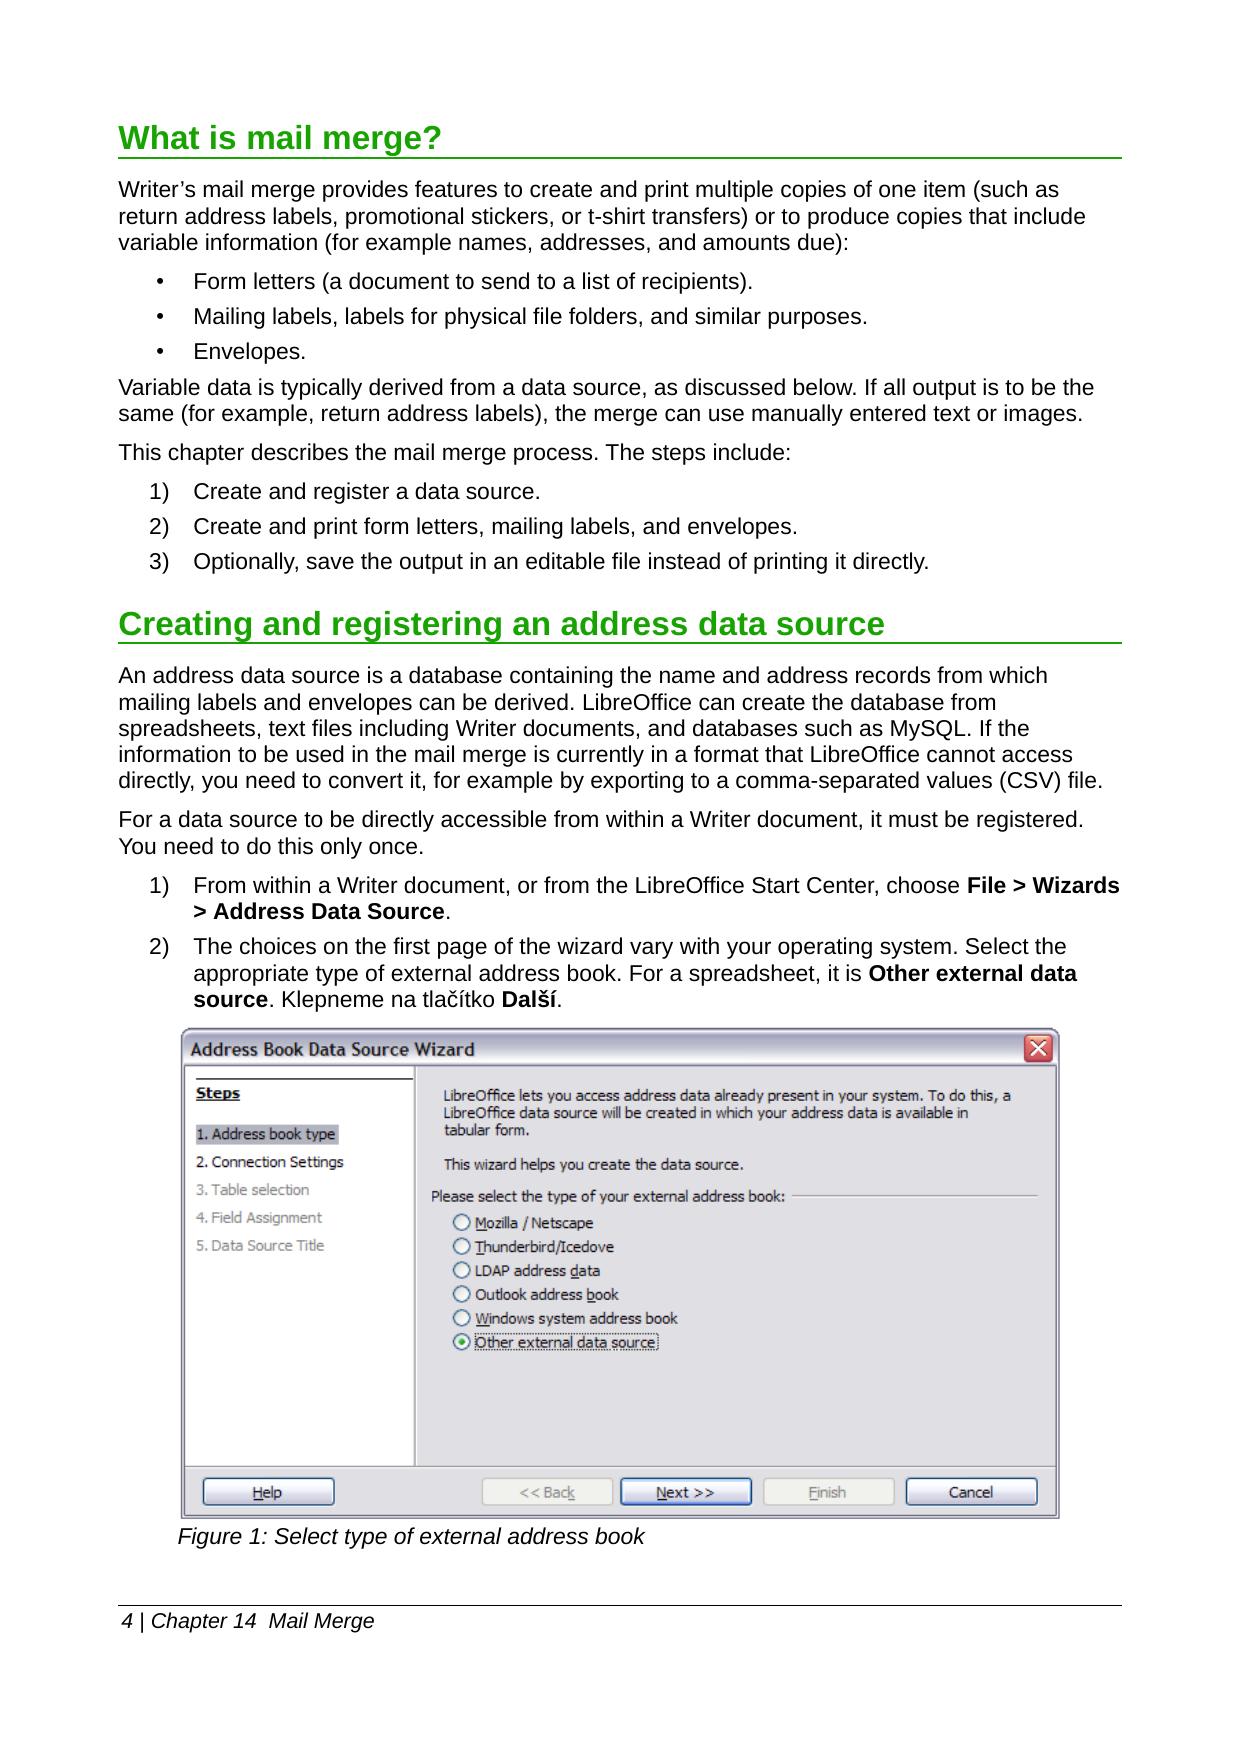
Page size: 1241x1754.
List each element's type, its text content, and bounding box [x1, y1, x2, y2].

list Envelopes. [156, 338, 1122, 365]
text Figure 1: Select type of external address book [177, 1523, 1063, 1549]
list Create and register a data source. [169, 478, 1122, 504]
list From within a Writer document, or from the LibreOffice Start Center, choose File > Wizards > Address Data Source. [169, 872, 1122, 924]
list Form letters (a document to send to a list of recipients). [156, 268, 1122, 294]
list Create and print form letters, mailing labels, and envelopes. [169, 513, 1122, 539]
list Writer’s mail merge provides features to create and print multiple copies of one item (such as return address labels, promotional stickers, or t-shirt transfers) or to produce copies that include variable information (for example names, addresses, and amounts due): [118, 176, 1122, 255]
picture [177, 1024, 1063, 1523]
list Mailing labels, labels for physical file folders, and similar purposes. [156, 303, 1122, 329]
subtitle What is mail merge? [118, 118, 1122, 157]
text For a data source to be directly accessible from within a Writer document, it must be registered. You need to do this only once. [118, 806, 1122, 859]
list Optionally, save the output in an editable file instead of printing it directly. [169, 548, 1122, 574]
list This chapter describes the mail merge process. The steps include: [118, 439, 1122, 465]
text An address data source is a database containing the name and address records from which mailing labels and envelopes can be derived. LibreOffice can create the database from spreadsheets, text files including Writer documents, and databases such as MySQL. If the information to be used in the mail merge is currently in a format that LibreOffice cannot access directly, you need to convert it, for example by exporting to a comma-separated values (CSV) file. [118, 662, 1122, 794]
text Variable data is typically derived from a data source, as discussed below. If all output is to be the same (for example, return address labels), the merge can use manually entered text or images. [118, 373, 1122, 426]
subtitle Creating and registering an address data source [118, 604, 1122, 642]
list The choices on the first page of the wizard vary with your operating system. Select the appropriate type of external address book. For a spreadsheet, it is Other external data source. Klepneme na tlačítko Další. [169, 933, 1122, 1012]
